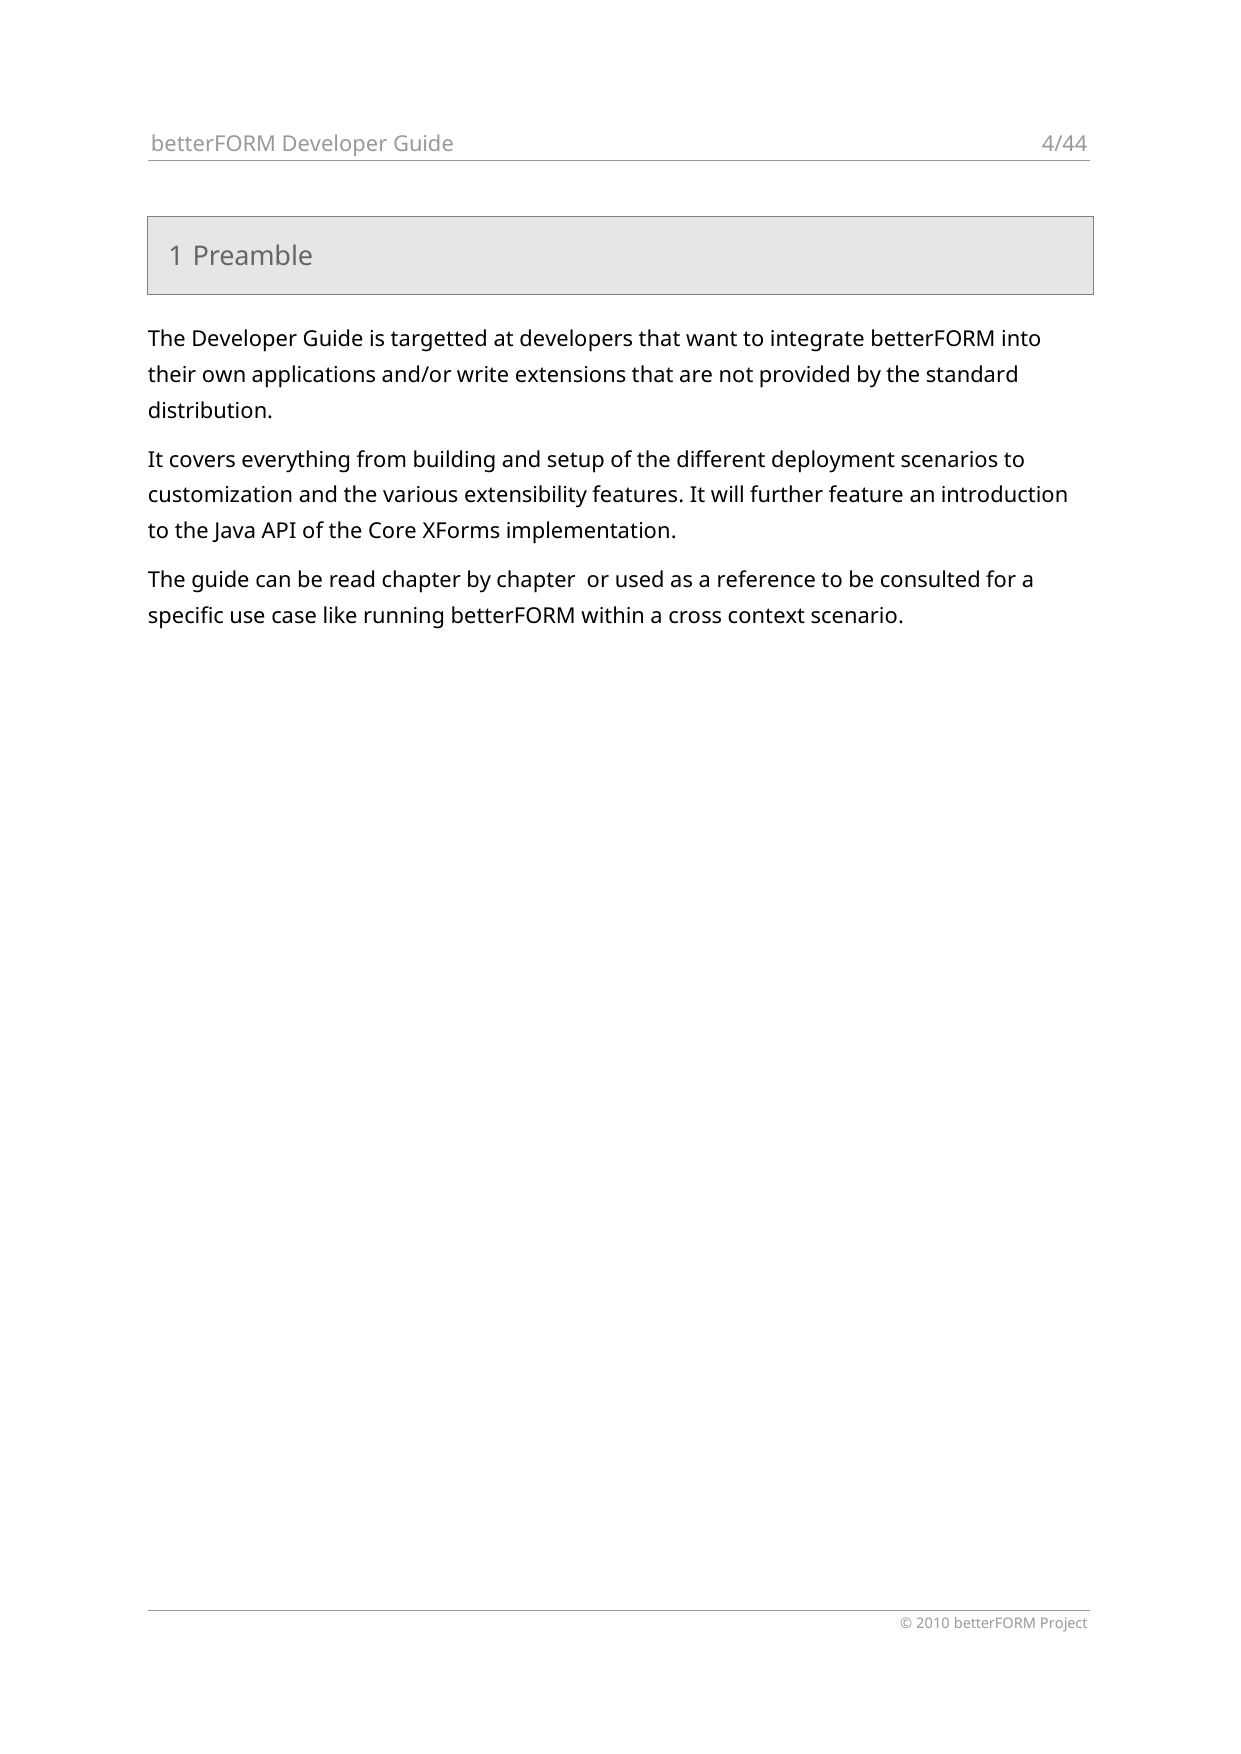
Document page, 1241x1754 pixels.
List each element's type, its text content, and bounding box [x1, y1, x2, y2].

text It covers everything from building and setup of the different deployment scenarios to customization and the various extensibility features. It will further feature an introduction to the Java API of the Core XForms implementation. [148, 443, 1090, 545]
subtitle Preamble [148, 217, 1093, 294]
text The guide can be read chapter by chapter or used as a reference to be consulted for a specific use case like running betterFORM within a cross context scenario. [148, 564, 1090, 630]
text The Developer Guide is targetted at developers that want to integrate betterFORM into their own applications and/or write extensions that are not provided by the standard distribution. [148, 323, 1090, 425]
